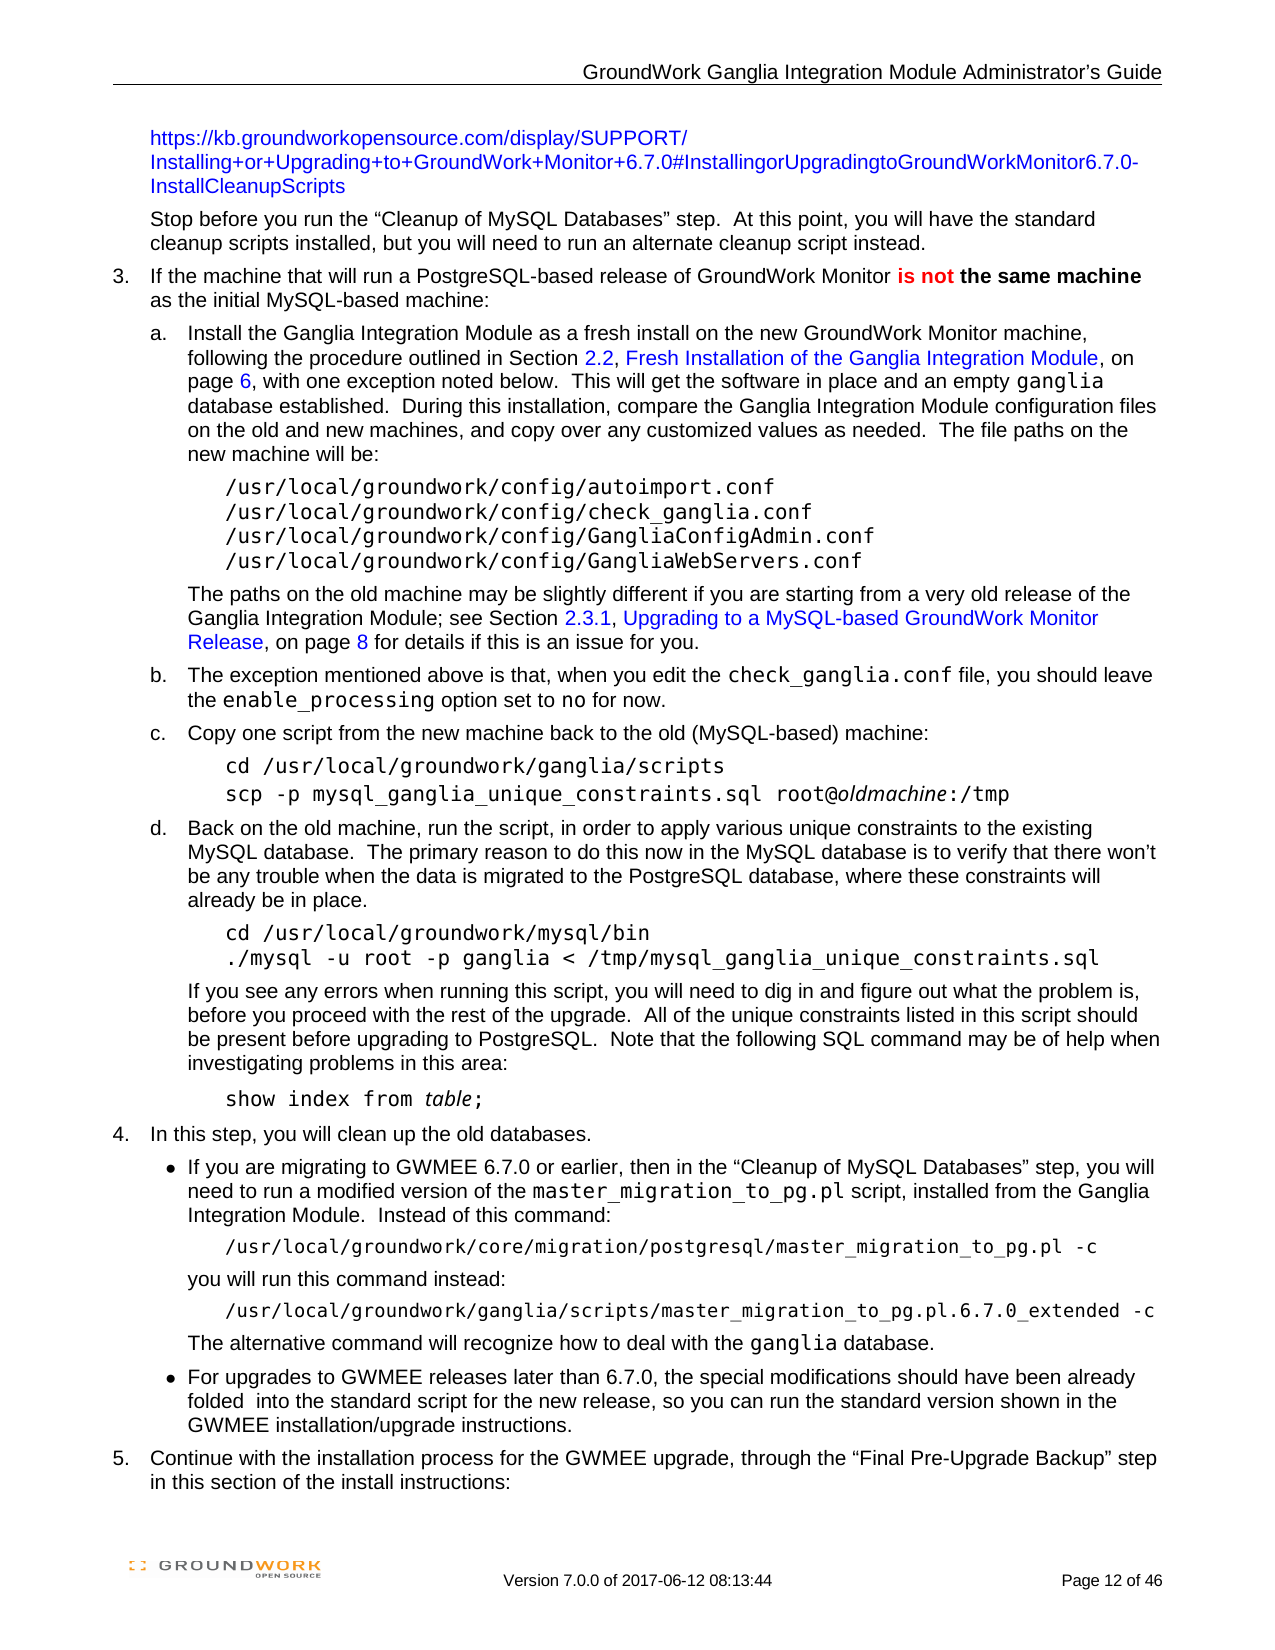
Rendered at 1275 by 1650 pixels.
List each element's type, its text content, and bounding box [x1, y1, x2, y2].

list Back on the old machine, run the script, in order to apply various unique constraints to the existing MySQL database. The primary reason to do this now in the MySQL database is to verify that there won’t be any trouble when the data is migrated to the PostgreSQL database, where these constraints will already be in place. [150, 816, 1162, 912]
text /usr/local/groundwork/config/check_ganglia.conf [225, 499, 1162, 524]
picture [129, 1561, 321, 1578]
text The paths on the old machine may be slightly different if you are starting from a very old release of the Ganglia Integration Module; see Section 2.3.1, Upgrading to a MySQL-based GroundWork Monitor Release, on page 7 for details if this is an issue for you. [187, 582, 1162, 654]
list If you are migrating to GWMEE 6.7.0 or earlier, then in the “Cleanup of MySQL Databases” step, you will need to run a modified version of the master_migration_to_pg.pl script, installed from the Ganglia Integration Module. Instead of this command: [165, 1155, 1162, 1227]
list For upgrades to GWMEE releases later than 6.7.0, the special modifications should have been already folded into the standard script for the new release, so you can run the standard version shown in the GWMEE installation/upgrade instructions. [165, 1365, 1162, 1437]
text https://kb.groundworkopensource.com/display/SUPPORT/Installing+or+Upgrading+to+GroundWork+Monitor+6.7.0#InstallingorUpgradingtoGroundWorkMonitor6.7.0-InstallCleanupScripts [150, 126, 1162, 198]
text /usr/local/groundwork/config/GangliaWebServers.conf [225, 548, 1162, 573]
text /usr/local/groundwork/config/GangliaConfigAdmin.conf [225, 524, 1162, 548]
list Continue with the installation process for the GWMEE upgrade, through the “Final Pre-Upgrade Backup” step in this section of the install instructions: [112, 1446, 1162, 1494]
text ./mysql -u root -p ganglia < /tmp/mysql_ganglia_unique_constraints.sql [225, 946, 1162, 970]
text The alternative command will recognize how to deal with the ganglia database. [187, 1331, 1162, 1356]
text /usr/local/groundwork/ganglia/scripts/master_migration_to_pg.pl.6.7.0_extended -c [225, 1300, 1162, 1322]
text cd /usr/local/groundwork/ganglia/scripts [225, 754, 1162, 778]
list If the machine that will run a PostgreSQL-based release of GroundWork Monitor is not the same machine as the initial MySQL-based machine: [112, 264, 1162, 312]
text show index from table; [225, 1084, 1162, 1113]
list Copy one script from the new machine back to the old (MySQL-based) machine: [150, 721, 1162, 745]
list In this step, you will clean up the old databases. [112, 1122, 1162, 1146]
text cd /usr/local/groundwork/mysql/bin [225, 921, 1162, 946]
text you will run this command instead: [187, 1267, 1162, 1291]
text /usr/local/groundwork/core/migration/postgresql/master_migration_to_pg.pl -c [225, 1236, 1162, 1258]
text Stop before you run the “Cleanup of MySQL Databases” step. At this point, you will have the standard cleanup scripts installed, but you will need to run an alternate cleanup script instead. [150, 207, 1162, 255]
list Install the Ganglia Integration Module as a fresh install on the new GroundWork Monitor machine, following the procedure outlined in Section 2.2, Fresh Installation of the Ganglia Integration Module, on page 5, with one exception noted below. This will get the software in place and an empty ganglia database established. During this installation, compare the Ganglia Integration Module configuration files on the old and new machines, and copy over any customized values as needed. The file paths on the new machine will be: [150, 321, 1162, 466]
text If you see any errors when running this script, you will need to dig in and figure out what the problem is, before you proceed with the rest of the upgrade. All of the unique constraints listed in this script should be present before upgrading to PostgreSQL. Note that the following SQL command may be of help when investigating problems in this area: [187, 979, 1162, 1075]
text scp -p mysql_ganglia_unique_constraints.sql root@oldmachine:/tmp [225, 778, 1162, 807]
text /usr/local/groundwork/config/autoimport.conf [225, 475, 1162, 499]
list The exception mentioned above is that, when you edit the check_ganglia.conf file, you should leave the enable_processing option set to no for now. [150, 663, 1162, 712]
